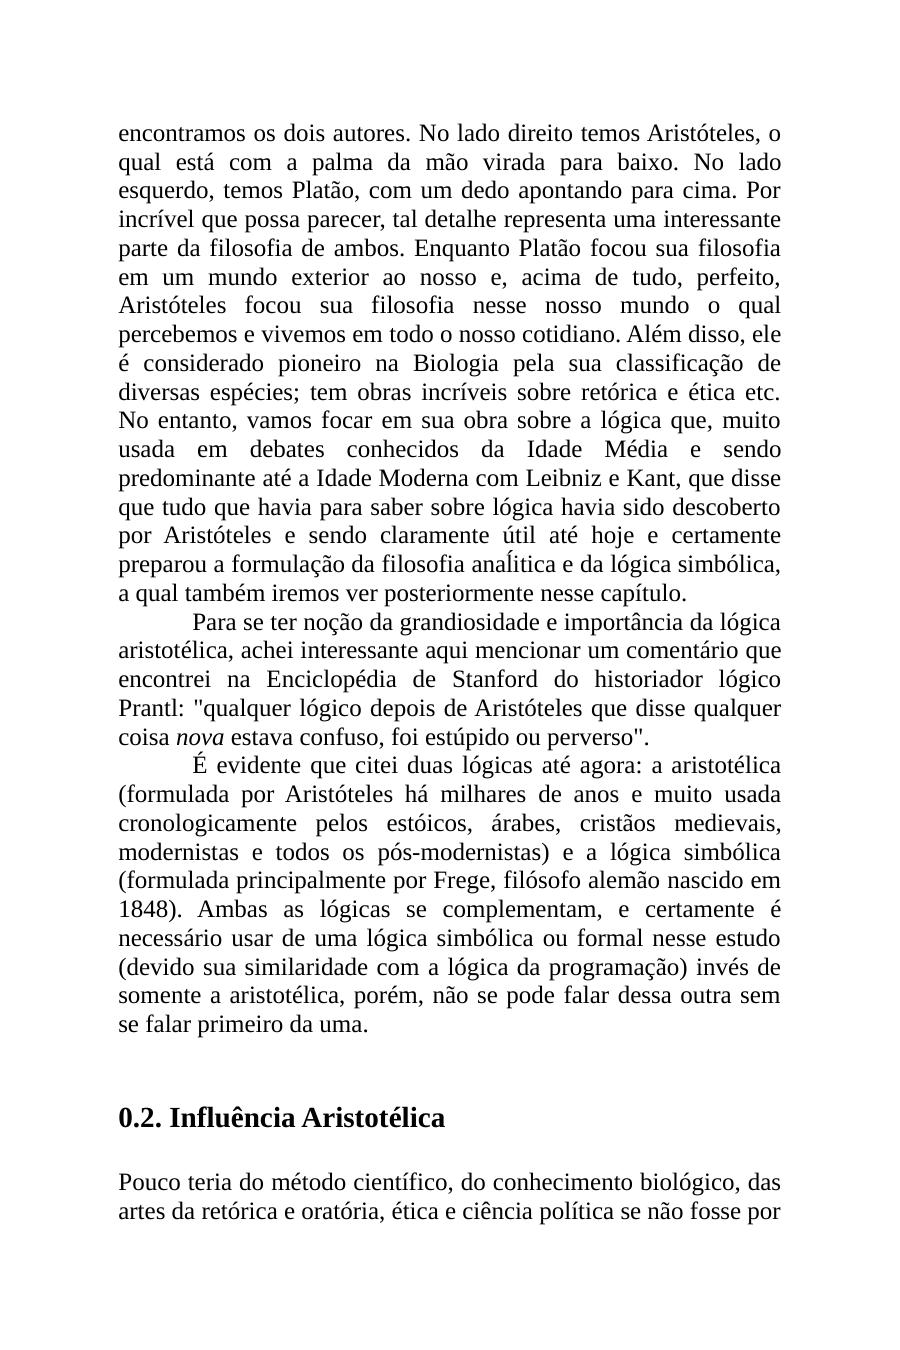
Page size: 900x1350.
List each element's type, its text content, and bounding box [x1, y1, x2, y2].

text É evidente que citei duas lógicas até agora: a aristotélica (formulada por Aristóteles há milhares de anos e muito usada cronologicamente pelos estóicos, árabes, cristãos medievais, modernistas e todos os pós-modernistas) e a lógica simbólica (formulada principalmente por Frege, filósofo alemão nascido em 1848). Ambas as lógicas se complementam, e certamente é necessário usar de uma lógica simbólica ou formal nesse estudo (devido sua similaridade com a lógica da programação) invés de somente a aristotélica, porém, não se pode falar dessa outra sem se falar primeiro da uma. [118, 751, 782, 1038]
text Pouco teria do método científico, do conhecimento biológico, das artes da retórica e oratória, ética e ciência política se não fosse por [118, 1167, 782, 1225]
text 0.2. Influência Aristotélica [118, 1100, 782, 1134]
text Para se ter noção da grandiosidade e importância da lógica aristotélica, achei interessante aqui mencionar um comentário que encontrei na Enciclopédia de Stanford do historiador lógico Prantl: "qualquer lógico depois de Aristóteles que disse qualquer coisa nova estava confuso, foi estúpido ou perverso". [118, 607, 782, 751]
text encontramos os dois autores. No lado direito temos Aristóteles, o qual está com a palma da mão virada para baixo. No lado esquerdo, temos Platão, com um dedo apontando para cima. Por incrível que possa parecer, tal detalhe representa uma interessante parte da filosofia de ambos. Enquanto Platão focou sua filosofia em um mundo exterior ao nosso e, acima de tudo, perfeito, Aristóteles focou sua filosofia nesse nosso mundo o qual percebemos e vivemos em todo o nosso cotidiano. Além disso, ele é considerado pioneiro na Biologia pela sua classificação de diversas espécies; tem obras incríveis sobre retórica e ética etc. No entanto, vamos focar em sua obra sobre a lógica que, muito usada em debates conhecidos da Idade Média e sendo predominante até a Idade Moderna com Leibniz e Kant, que disse que tudo que havia para saber sobre lógica havia sido descoberto por Aristóteles e sendo claramente útil até hoje e certamente preparou a formulação da filosofia anaĺitica e da lógica simbólica, a qual também iremos ver posteriormente nesse capítulo. [118, 118, 782, 607]
